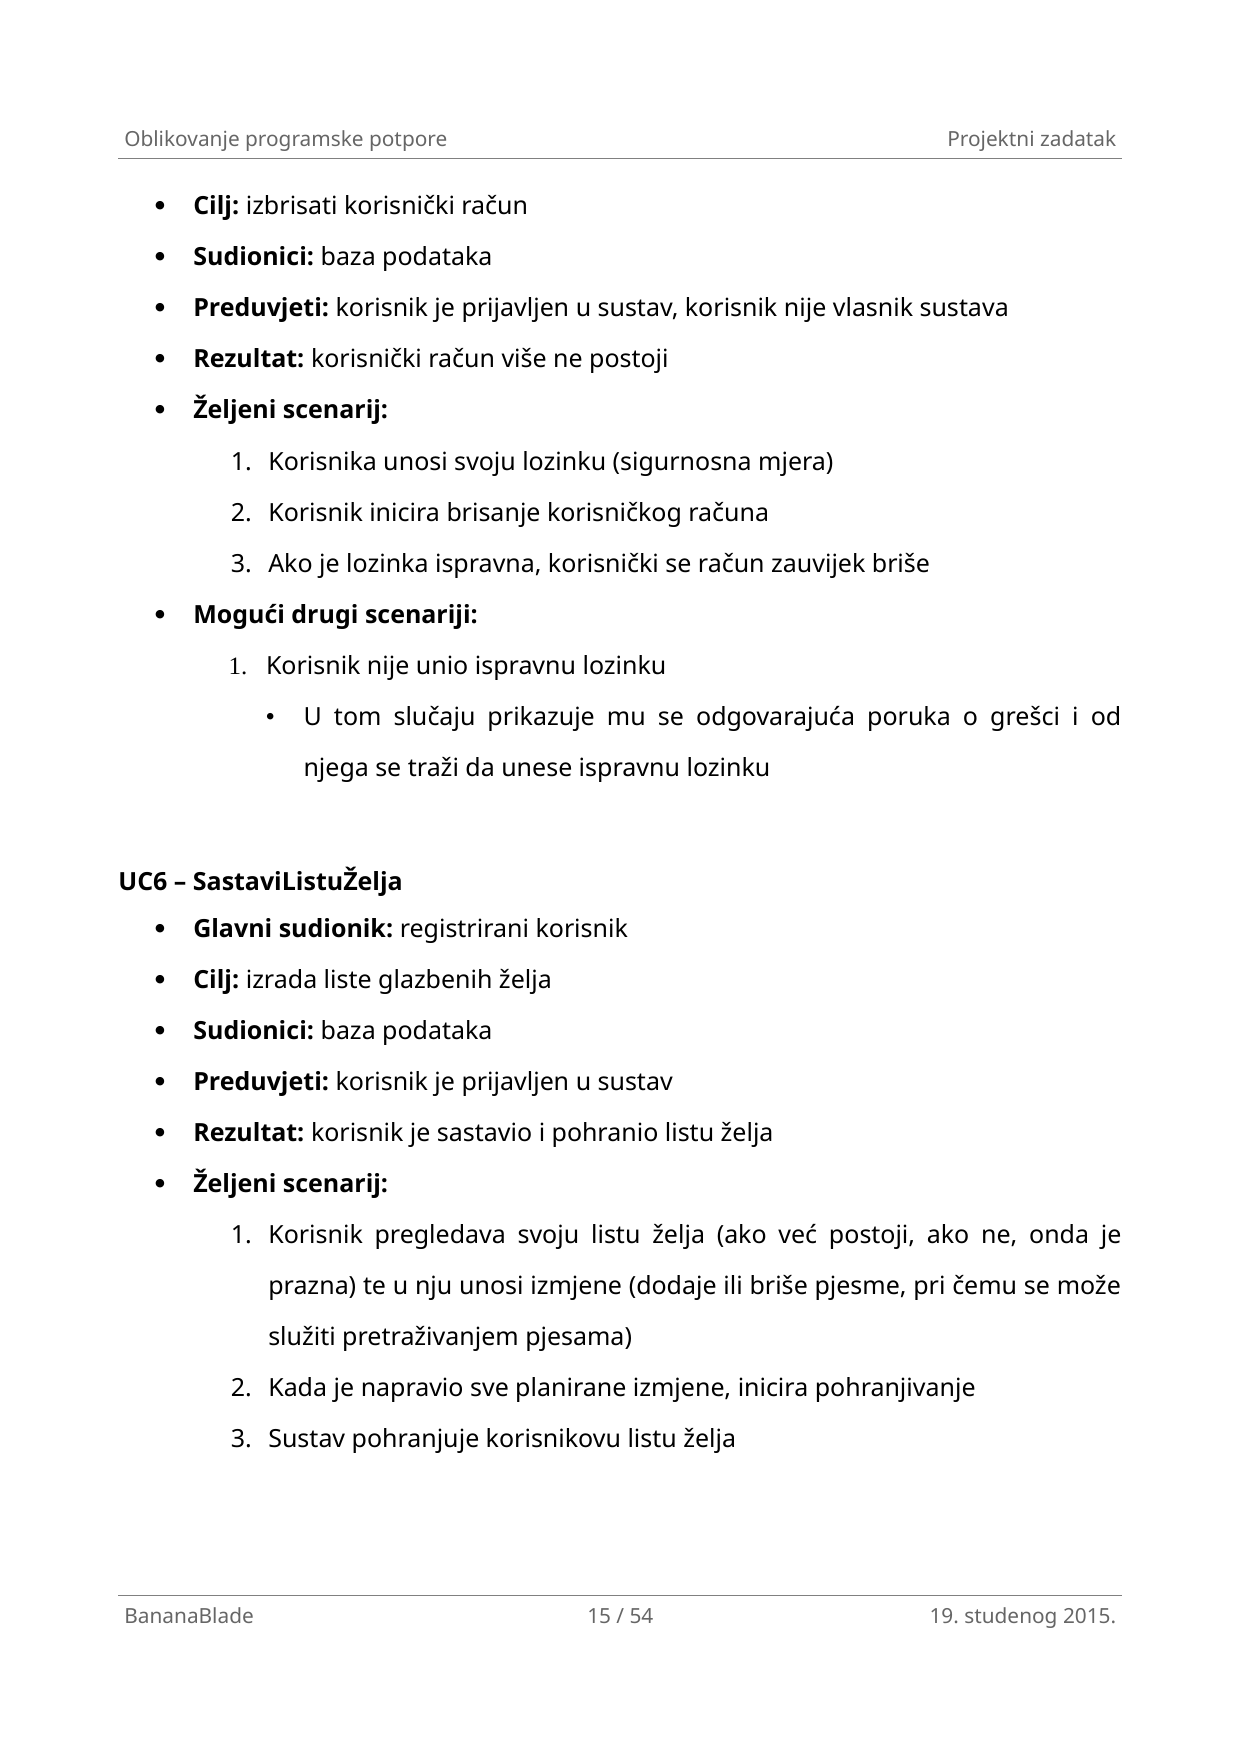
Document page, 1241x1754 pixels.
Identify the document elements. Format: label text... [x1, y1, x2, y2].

list Cilj: izrada liste glazbenih želja [156, 962, 1122, 996]
list U tom slučaju prikazuje mu se odgovarajuća poruka o grešci i od njega se traži da unese ispravnu lozinku [266, 698, 1122, 783]
list Rezultat: korisnički račun više ne postoji [156, 341, 1122, 375]
list Ako je lozinka ispravna, korisnički se račun zauvijek briše [231, 545, 1122, 579]
subtitle UC6 – SastaviListuŽelja [118, 864, 1122, 898]
list Korisnik pregledava svoju listu želja (ako već postoji, ako ne, onda je prazna) te u nju unosi izmjene (dodaje ili briše pjesme, pri čemu se može služiti pretraživanjem pjesama) [231, 1217, 1122, 1353]
list Željeni scenarij: [156, 1166, 1122, 1200]
list Sudionici: baza podataka [156, 1013, 1122, 1047]
list Korisnik nije unio ispravnu lozinku [228, 647, 1122, 681]
list Glavni sudionik: registrirani korisnik [156, 911, 1122, 945]
list Mogući drugi scenariji: [156, 596, 1122, 630]
list Preduvjeti: korisnik je prijavljen u sustav [156, 1064, 1122, 1098]
list Rezultat: korisnik je sastavio i pohranio listu želja [156, 1115, 1122, 1149]
list Preduvjeti: korisnik je prijavljen u sustav, korisnik nije vlasnik sustava [156, 290, 1122, 324]
list Korisnika unosi svoju lozinku (sigurnosna mjera) [231, 443, 1122, 477]
list Cilj: izbrisati korisnički račun [156, 188, 1122, 222]
list Sustav pohranjuje korisnikovu listu želja [231, 1421, 1122, 1455]
list Sudionici: baza podataka [156, 239, 1122, 273]
list Kada je napravio sve planirane izmjene, inicira pohranjivanje [231, 1370, 1122, 1404]
list Željeni scenarij: [156, 392, 1122, 426]
list Korisnik inicira brisanje korisničkog računa [231, 494, 1122, 528]
